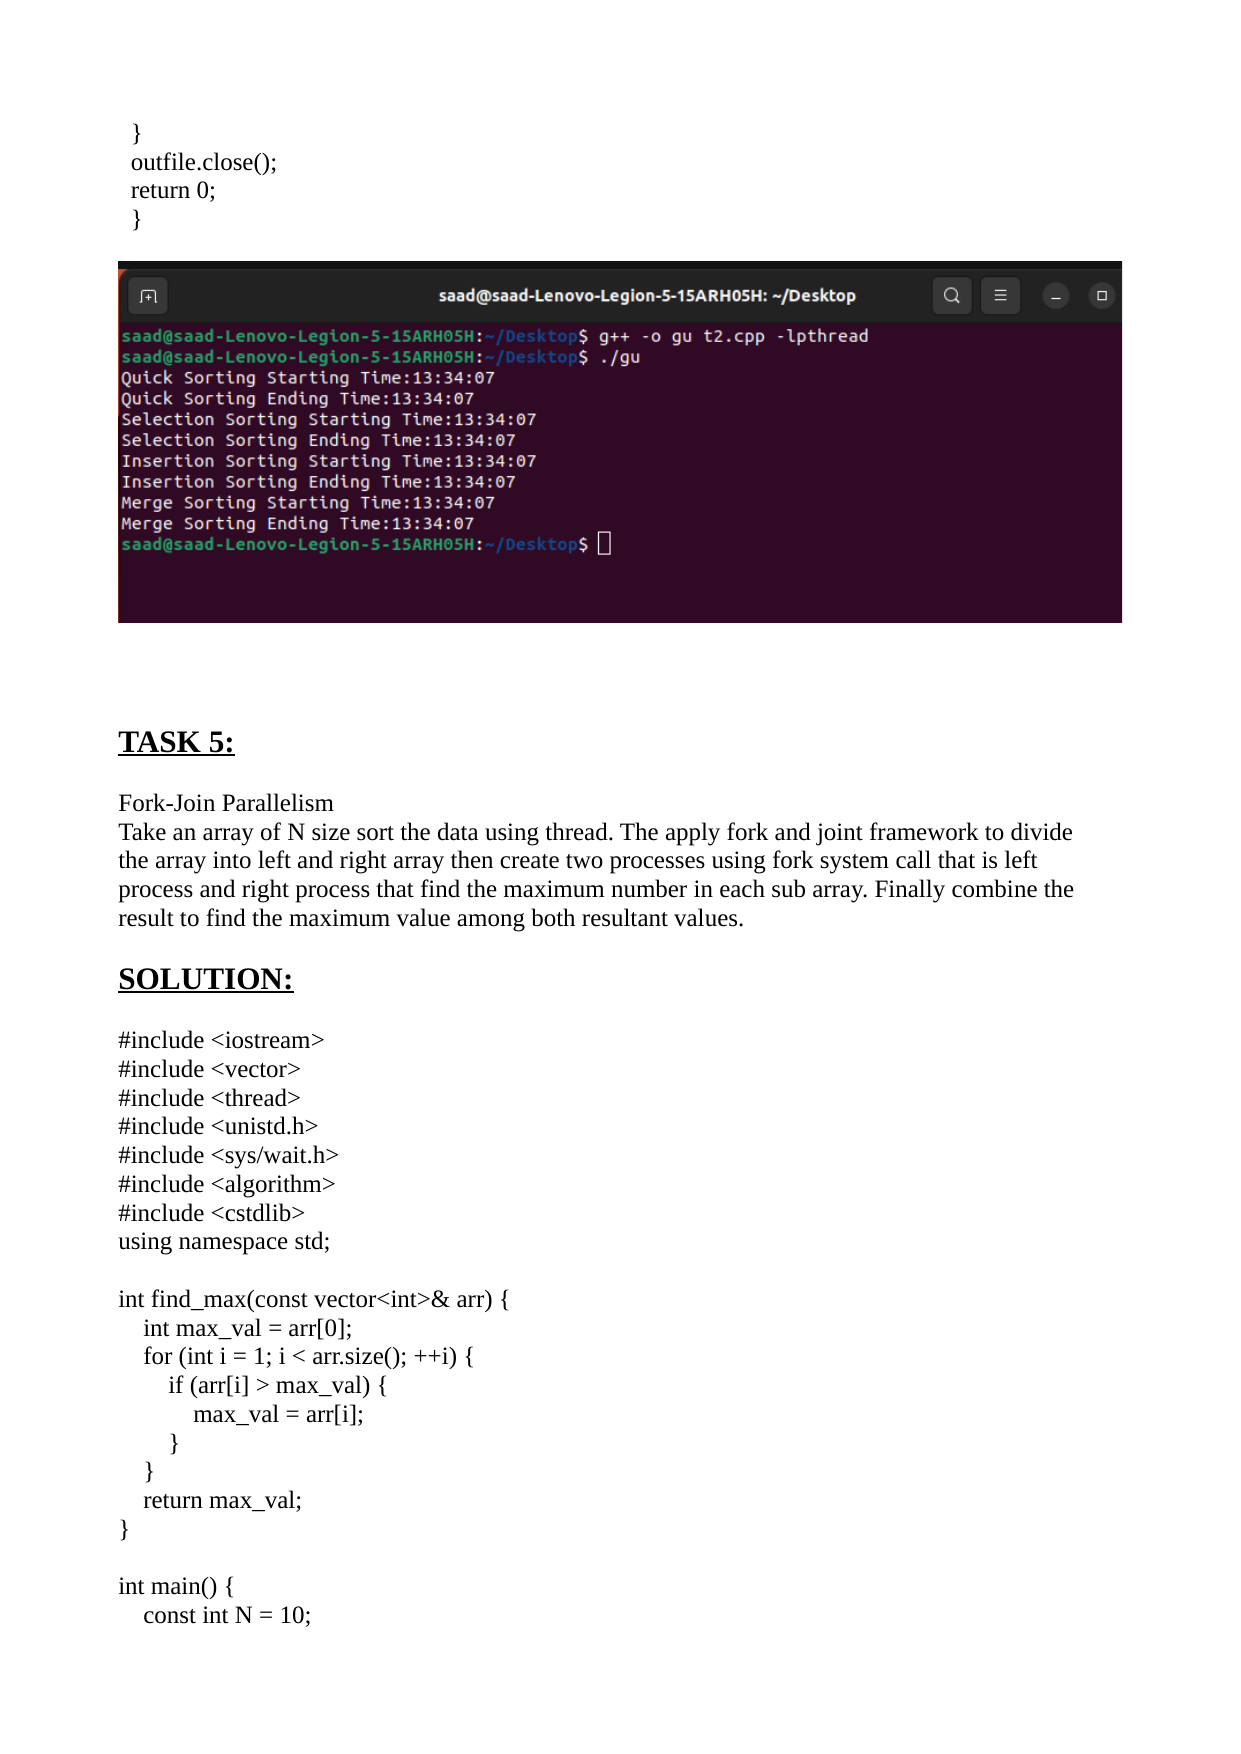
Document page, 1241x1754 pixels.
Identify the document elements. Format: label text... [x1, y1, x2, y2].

text #include <cstdlib> [118, 1198, 1122, 1226]
text for (int i = 1; i < arr.size(); ++i) { [118, 1341, 1122, 1370]
text the array into left and right array then create two processes using fork system call that is left [118, 845, 1122, 874]
text using namespace std; [118, 1226, 1122, 1255]
text const int N = 10; [118, 1600, 1122, 1629]
picture [118, 261, 1123, 623]
text return 0; [118, 176, 1122, 204]
text } [118, 1428, 1122, 1456]
text result to find the maximum value among both resultant values. [118, 903, 1122, 932]
text return max_val; [118, 1485, 1122, 1514]
text max_val = arr[i]; [118, 1399, 1122, 1428]
text #include <iostream> [118, 1025, 1122, 1054]
text Fork-Join Parallelism [118, 788, 1122, 817]
text int main() { [118, 1571, 1122, 1600]
text SOLUTION: [118, 960, 1122, 996]
text } [118, 1456, 1122, 1485]
text #include <unistd.h> [118, 1111, 1122, 1140]
text } [118, 204, 1122, 233]
text #include <vector> [118, 1054, 1122, 1083]
text Take an array of N size sort the data using thread. The apply fork and joint framework to divide [118, 817, 1122, 845]
text if (arr[i] > max_val) { [118, 1370, 1122, 1399]
text int max_val = arr[0]; [118, 1313, 1122, 1341]
text } [118, 1514, 1122, 1543]
text #include <sys/wait.h> [118, 1140, 1122, 1169]
text #include <algorithm> [118, 1169, 1122, 1198]
text } [118, 118, 1122, 147]
text process and right process that find the maximum number in each sub array. Finally combine the [118, 874, 1122, 903]
text #include <thread> [118, 1083, 1122, 1111]
text int find_max(const vector<int>& arr) { [118, 1284, 1122, 1313]
text outfile.close(); [118, 147, 1122, 176]
text TASK 5: [118, 723, 1122, 759]
